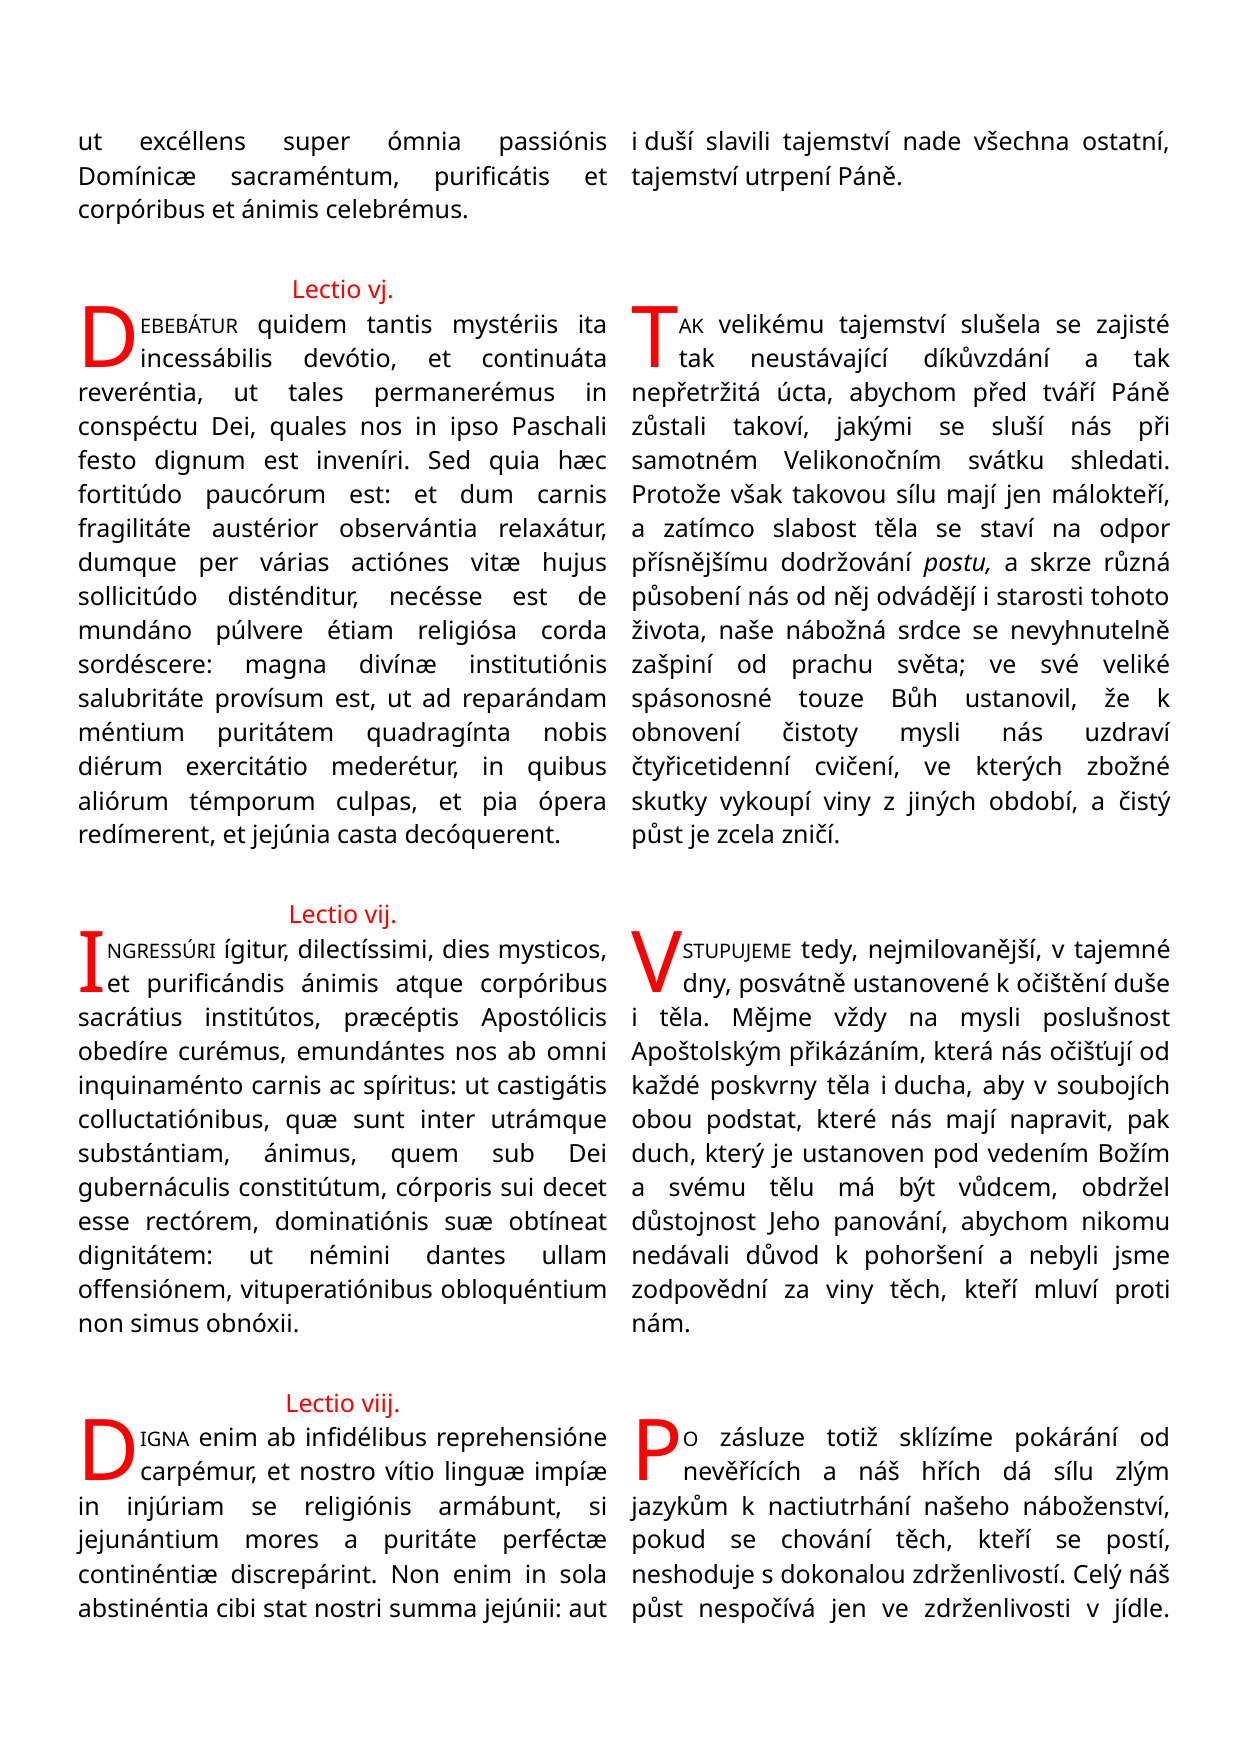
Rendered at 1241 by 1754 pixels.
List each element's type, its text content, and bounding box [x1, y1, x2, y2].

table_cell In II. Nocturno Sermo sancti Leónis Papæ. Sermo 4. de Quadragesima. Lectio v. Prædicatúrus vobis, dilectíssimi, sacratíssimum maximúmque jejúnium, quo áptius utar exórdio, quam ut verbis Apóstoli, in quo Christus loquebátur, incípiam, dicámque quod lectum est: Ecce nunc tempus acceptábile: ecce nunc dies salútis? Quamvis enim nulla sint témpora, quæ divínis non sint plena munéribus, et semper nobis ad misericórdiam Dei per ipsíus grátiam præstétur accéssus: nunc tamen ómnium mentes majóri stúdio ad spiritáles proféctus movéri, et amplióri fidúcia opórtet animári, quando ad univérsa pietátis offícia, illíus nos diéi, in quo redémpti sumus, recúrsus invítat: ut excéllens super ómnia passiónis Domínicæ sacraméntum, purificátis et corpóribus et ánimis celebrémus. [66, 118, 619, 266]
table_cell Po zásluze totiž sklízíme pokárání od nevěřících a náš hřích dá sílu zlým jazykům k nactiutrhání našeho náboženství, pokud se chování těch, kteří se postí, neshoduje s dokonalou zdrženlivostí. Celý náš půst nespočívá jen ve zdrženlivosti v jídle. [619, 1380, 1182, 1630]
table_cell i duší slavili tajemství nade všechna ostatní, tajemství utrpení Páně. [619, 118, 1182, 266]
table_cell Tak velikému tajemství slušela se zajisté tak neustávající díkůvzdání a tak nepřetržitá úcta, abychom před tváří Páně zůstali takoví, jakými se sluší nás při samotném Velikonočním svátku shledati. Protože však takovou sílu mají jen málokteří, a zatímco slabost těla se staví na odpor přísnějšímu dodržování postu, a skrze různá působení nás od něj odvádějí i starosti tohoto života, naše nábožná srdce se nevyhnutelně zašpiní od prachu světa; ve své veliké spásonosné touze Bůh ustanovil, že k obnovení čistoty mysli nás uzdraví čtyřicetidenní cvičení, ve kterých zbožné skutky vykoupí viny z jiných období, a čistý půst je zcela zničí. [619, 266, 1182, 891]
table_cell Vstupujeme tedy, nejmilovanější, v tajemné dny, posvátně ustanovené k očištění duše i těla. Mějme vždy na mysli poslušnost Apoštolským přikázáním, která nás očišťují od každé poskvrny těla i ducha, aby v soubojích obou podstat, které nás mají napravit, pak duch, který je ustanoven pod vedením Božím a svému tělu má být vůdcem, obdržel důstojnost Jeho panování, abychom nikomu nedávali důvod k pohoršení a nebyli jsme zodpovědní za viny těch, kteří mluví proti nám. [619, 891, 1182, 1380]
table_cell Lectio vj. Debebátur quidem tantis mystériis ita incessábilis devótio, et continuáta reveréntia, ut tales permanerémus in conspéctu Dei, quales nos in ipso Paschali festo dignum est inveníri. Sed quia hæc fortitúdo paucórum est: et dum carnis fragilitáte austérior observántia relaxátur, dumque per várias actiónes vitæ hujus sollicitúdo disténditur, necésse est de mundáno púlvere étiam religiósa corda sordéscere: magna divínæ institutiónis salubritáte provísum est, ut ad reparándam méntium puritátem quadragínta nobis diérum exercitátio mederétur, in quibus aliórum témporum culpas, et pia ópera redímerent, et jejúnia casta decóquerent. [66, 266, 619, 891]
table_cell Lectio vij. Ingressúri ígitur, dilectíssimi, dies mysticos, et purificándis ánimis atque corpóribus sacrátius institútos, præcéptis Apostólicis obedíre curémus, emundántes nos ab omni inquinaménto carnis ac spíritus: ut castigátis colluctatiónibus, quæ sunt inter utrámque substántiam, ánimus, quem sub Dei gubernáculis constitútum, córporis sui decet esse rectórem, dominatiónis suæ obtíneat dignitátem: ut némini dantes ullam offensiónem, vituperatiónibus obloquéntium non simus obnóxii. [66, 891, 619, 1380]
table_cell Lectio viij. Digna enim ab infidélibus reprehensióne carpémur, et nostro vítio linguæ impíæ in injúriam se religiónis armábunt, si jejunántium mores a puritáte perféctæ continéntiæ discrepárint. Non enim in sola abstinéntia cibi stat nostri summa jejúnii: aut [66, 1380, 619, 1630]
